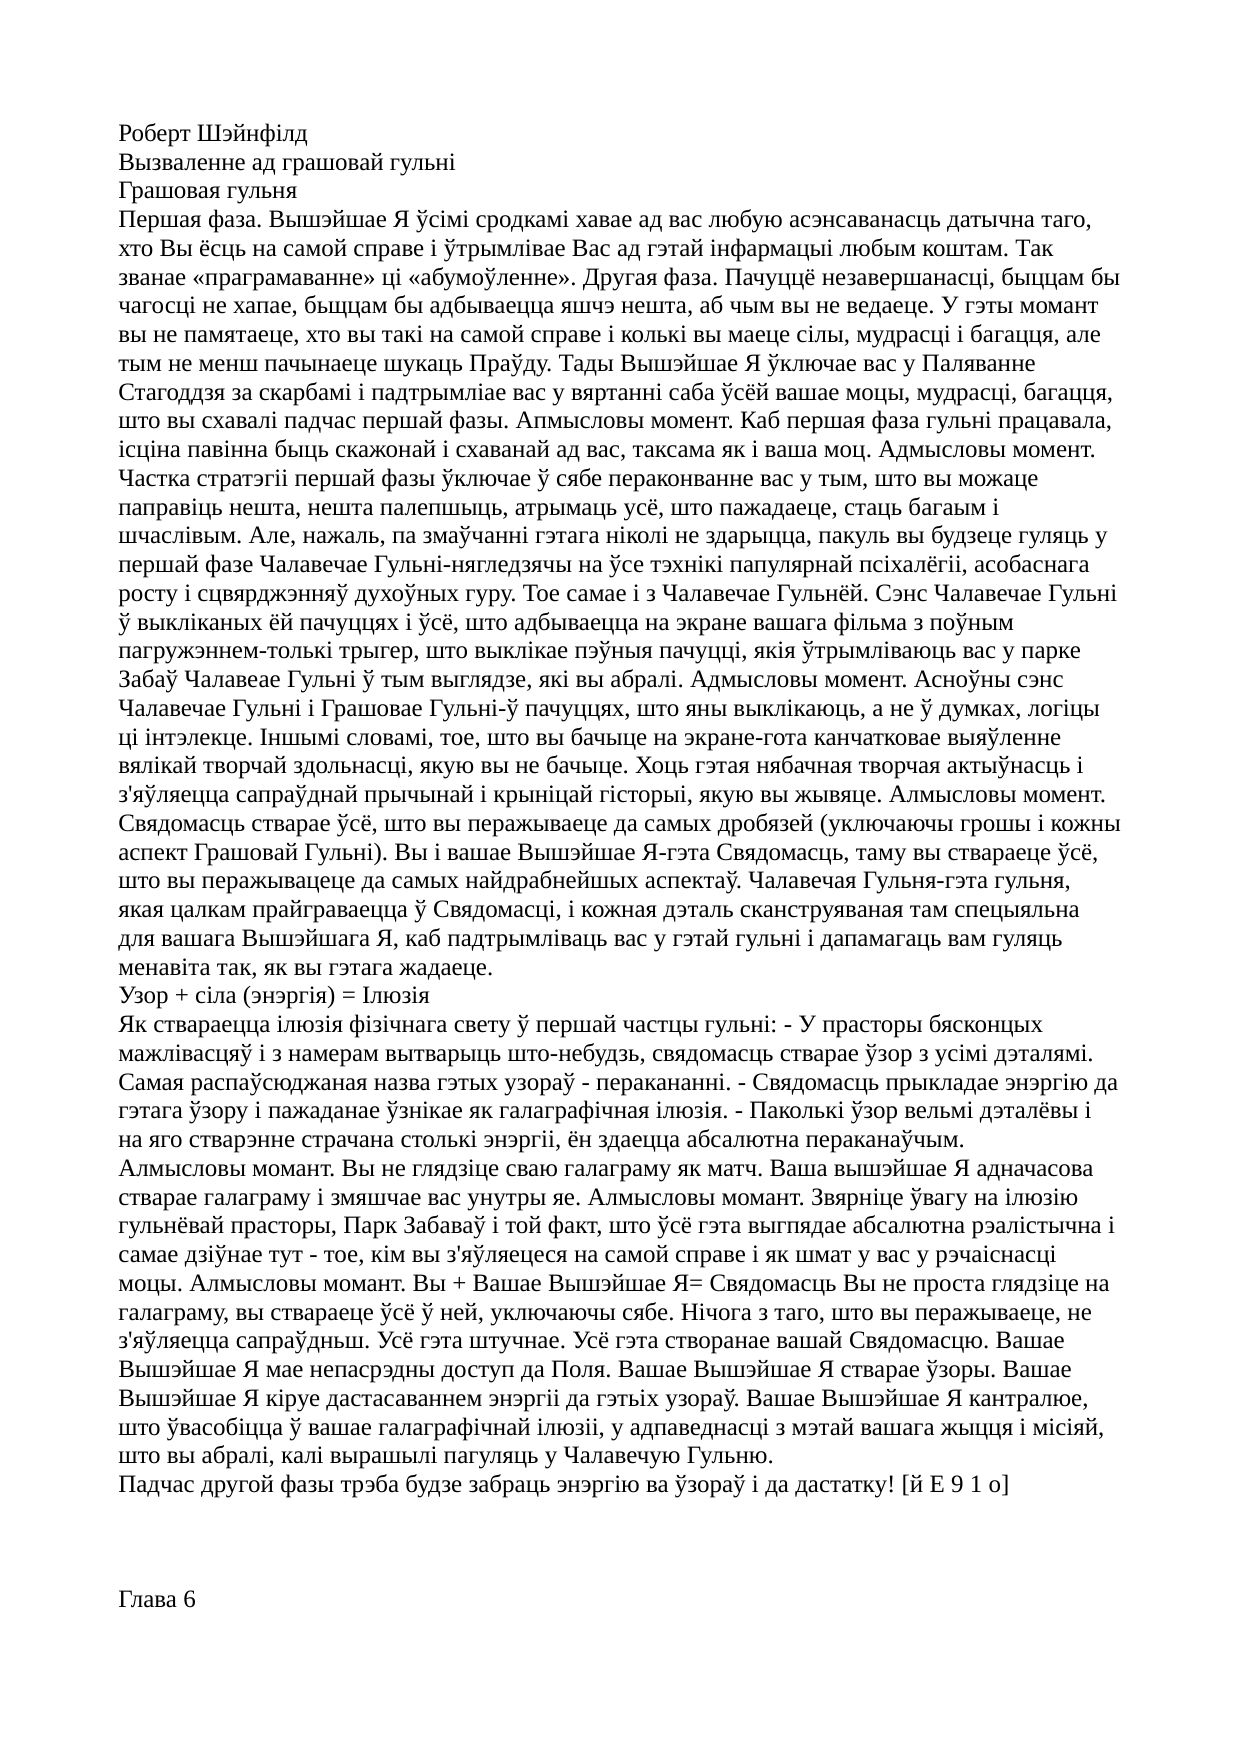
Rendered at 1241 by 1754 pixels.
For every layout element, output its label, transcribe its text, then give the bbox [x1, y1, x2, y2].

text Грашовая гульня [118, 176, 1122, 204]
text Вызваленне ад грашовай гульні [118, 147, 1122, 176]
text Алмысловы момант. Вы не глядзіце сваю галаграму як матч. Ваша вышэйшае Я адначасова стварае галаграму і змяшчае вас унутры яе. Алмысловы момант. Звярніце ўвагу на ілюзію гульнёвай прасторы, Парк Забаваў і той факт, што ўсё гэта выгпядае абсалютна рэалістычна і самае дзіўнае тут - тое, кім вы з'яўляецеся на самой справе і як шмат у вас у рэчаіснасці моцы. Алмысловы момант. Вы + Вашае Вышэйшае Я= Свядомасць Вы не проста глядзіце на галаграму, вы ствараеце ўсё ў ней, уключаючы сябе. Нічога з таго, што вы перажываеце, не з'яўляецца сапраўдньш. Усё гэта штучнае. Усё гэта створанае вашай Свядомасцю. Вашае Вышэйшае Я мае непасрэдны доступ да Поля. Вашае Вышэйшае Я стварае ўзоры. Вашае Вышэйшае Я кіруе дастасаваннем энэргіі да гэтьіх узораў. Вашае Вышэйшае Я кантралюе, што ўвасобіцца ў вашае галаграфічнай ілюзіі, у адпаведнасці з мэтай вашага жыцця і місіяй, што вы абралі, калі вырашылі пагуляць у Чалавечую Гульню. [118, 1153, 1122, 1469]
text Узор + сіла (энэргія) = Ілюзія [118, 981, 1122, 1009]
text Роберт Шэйнфілд [118, 118, 1122, 147]
text Глава 6 [118, 1584, 1122, 1613]
text Першая фаза. Вышэйшае Я ўсімі сродкамі хавае ад вас любую асэнсаванасць датычна таго, хто Вы ёсць на самой справе і ўтрымлівае Вас ад гэтай інфармацыі любым коштам. Так званае «праграмаванне» ці «абумоўленне». Другая фаза. Пачуццё незавершанасці, быццам бы чагосці не хапае, бьщцам бы адбываецца яшчэ нешта, аб чым вы не ведаеце. У гэты момант вы не памятаеце, хто вы такі на самой справе і колькі вы маеце сілы, мудрасці і багацця, але тым не менш пачынаеце шукаць Праўду. Тады Вышэйшае Я ўключае вас у Паляванне Стагоддзя за скарбамі і падтрымліае вас у вяртанні саба ўсёй вашае моцы, мудрасці, багацця, што вы схавалі падчас першай фазы. Апмысловы момент. Каб першая фаза гульні працавала, ісціна павінна быць скажонай і схаванай ад вас, таксама як і ваша моц. Адмысловы момент. Частка стратэгіі першай фазы ўключае ў сябе пераконванне вас у тым, што вы можаце паправіць нешта, нешта палепшыць, атрымаць усё, што пажадаеце, стаць багаым і шчаслівым. Але, нажаль, па змаўчанні гэтага ніколі не здарыцца, пакуль вы будзеце гуляць у першай фазе Чалавечае Гульні-нягледзячы на ўсе тэхнікі папулярнай псіхалёгіі, асобаснага росту і сцвярджэнняў духоўных гуру. Тое самае і з Чалавечае Гульнёй. Сэнс Чалавечае Гульні ў выкліканых ёй пачуццях і ўсё, што адбываецца на экране вашага фільма з поўным пагружэннем-толькі трыгер, што выклікае пэўныя пачуцці, якія ўтрымліваюць вас у парке Забаў Чалавеае Гульні ў тым выглядзе, які вы абралі. Адмысловы момент. Асноўны сэнс Чалавечае Гульні і Грашовае Гульні-ў пачуццях, што яны выклікаюць, а не ў думках, логіцы ці інтэлекце. Іншымі словамі, тое, што вы бачыце на экране-гота канчатковае выяўленне вялікай творчай здольнасці, якую вы не бачыце. Хоць гэтая нябачная творчая актыўнасць і з'яўляецца сапраўднай прычынай і крыніцай гісторыі, якую вы жывяце. Алмысловы момент. Свядомасць стварае ўсё, што вы перажываеце да самых дробязей (уключаючы грошы і кожны аспект Грашовай Гульні). Вы і вашае Вышэйшае Я-гэта Свядомасць, таму вы ствараеце ўсё, што вы перажывацеце да самых найдрабнейшых аспектаў. Чалавечая Гульня-гэта гульня, якая цалкам прайграваецца ў Свядомасці, і кожная дэталь сканструяваная там спецыяльна для вашага Вышэйшага Я, каб падтрымліваць вас у гэтай гульні і дапамагаць вам гуляць менавіта так, як вы гэтага жадаеце. [118, 204, 1122, 981]
text Як ствараецца ілюзія фізічнага свету ў першай частцы гульні: - У прасторы бясконцых мажлівасцяў і з намерам вытварыць што-небудзь, свядомасць стварае ўзор з усімі дэталямі. Самая распаўсюджаная назва гэтых узораў - перакананні. - Свядомасць прыкладае энэргію да гэтага ўзору і пажаданае ўзнікае як галаграфічная ілюзія. - Паколькі ўзор вельмі дэталёвы і на яго стварэнне страчана столькі энэргіі, ён здаецца абсалютна пераканаўчым. [118, 1009, 1122, 1153]
text Падчас другой фазы трэба будзе забраць энэргію ва ўзораў і да дастатку! [й Е 9 1 о] [118, 1469, 1122, 1498]
